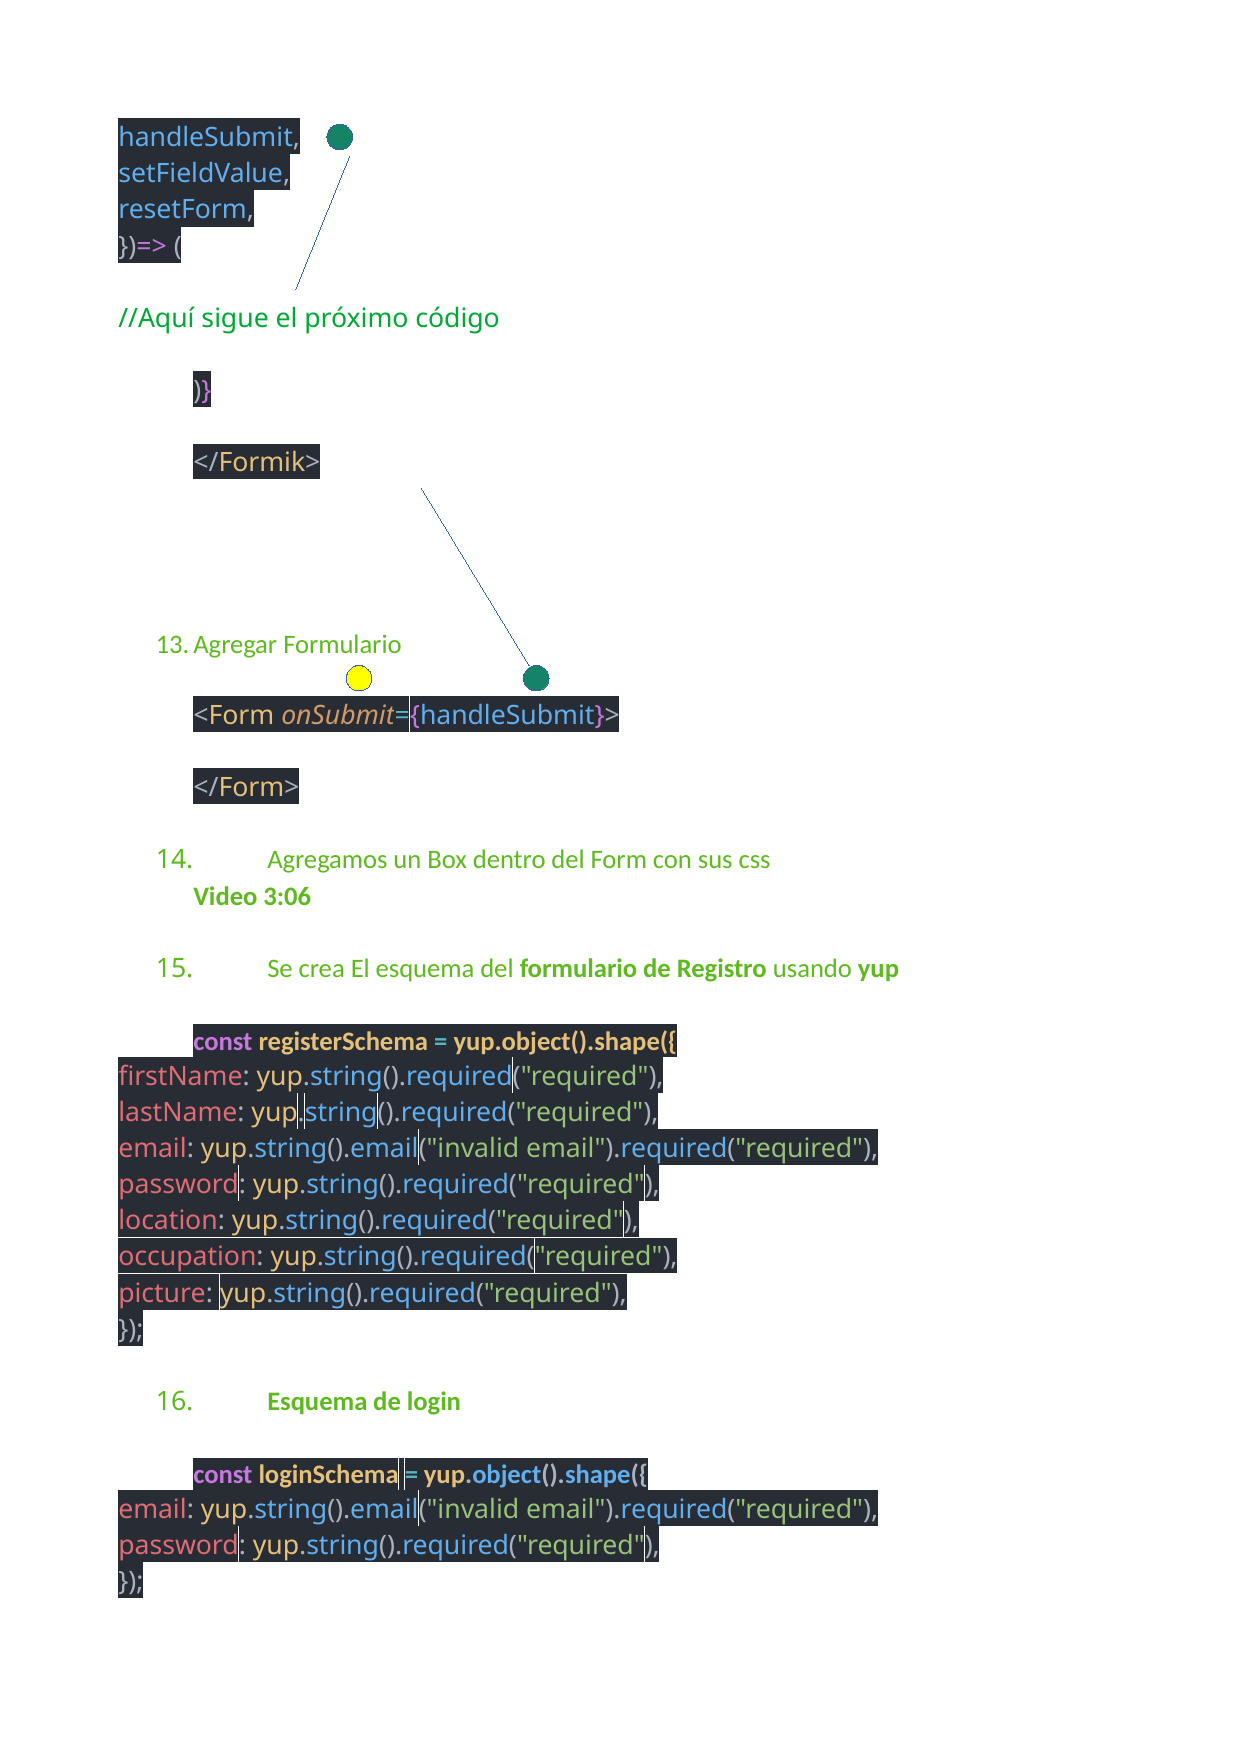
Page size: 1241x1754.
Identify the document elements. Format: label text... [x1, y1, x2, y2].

text handleSubmit, [118, 118, 1175, 154]
text location: yup.string().required("required"), [118, 1201, 1175, 1237]
list Agregamos un Box dentro del Form con sus css Video 3:06 [156, 840, 1175, 949]
list </Formik> [156, 443, 1175, 516]
list </Form> [156, 768, 1175, 840]
list )} [156, 371, 1175, 443]
list Esquema de login const loginSchema = yup.object().shape({ [156, 1382, 1175, 1490]
list Agregar Formulario <Form onSubmit={handleSubmit}> [156, 624, 1175, 732]
text resetForm, [118, 190, 1175, 227]
text password: yup.string().required("required"), [118, 1526, 1175, 1562]
text })=> ( //Aquí sigue el próximo código [118, 227, 1175, 335]
text occupation: yup.string().required("required"), [118, 1237, 1175, 1273]
text }); [118, 1310, 1175, 1382]
text }); [118, 1562, 1175, 1634]
text email: yup.string().email("invalid email").required("required"), [118, 1490, 1175, 1526]
text firstName: yup.string().required("required"), [118, 1057, 1175, 1093]
text email: yup.string().email("invalid email").required("required"), [118, 1129, 1175, 1165]
text password: yup.string().required("required"), [118, 1165, 1175, 1201]
text setFieldValue, [118, 154, 1175, 190]
list Se crea El esquema del formulario de Registro usando yup const registerSchema = yup.object().shape({ [156, 949, 1175, 1057]
text lastName: yup.string().required("required"), [118, 1093, 1175, 1129]
text picture: yup.string().required("required"), [118, 1273, 1175, 1310]
